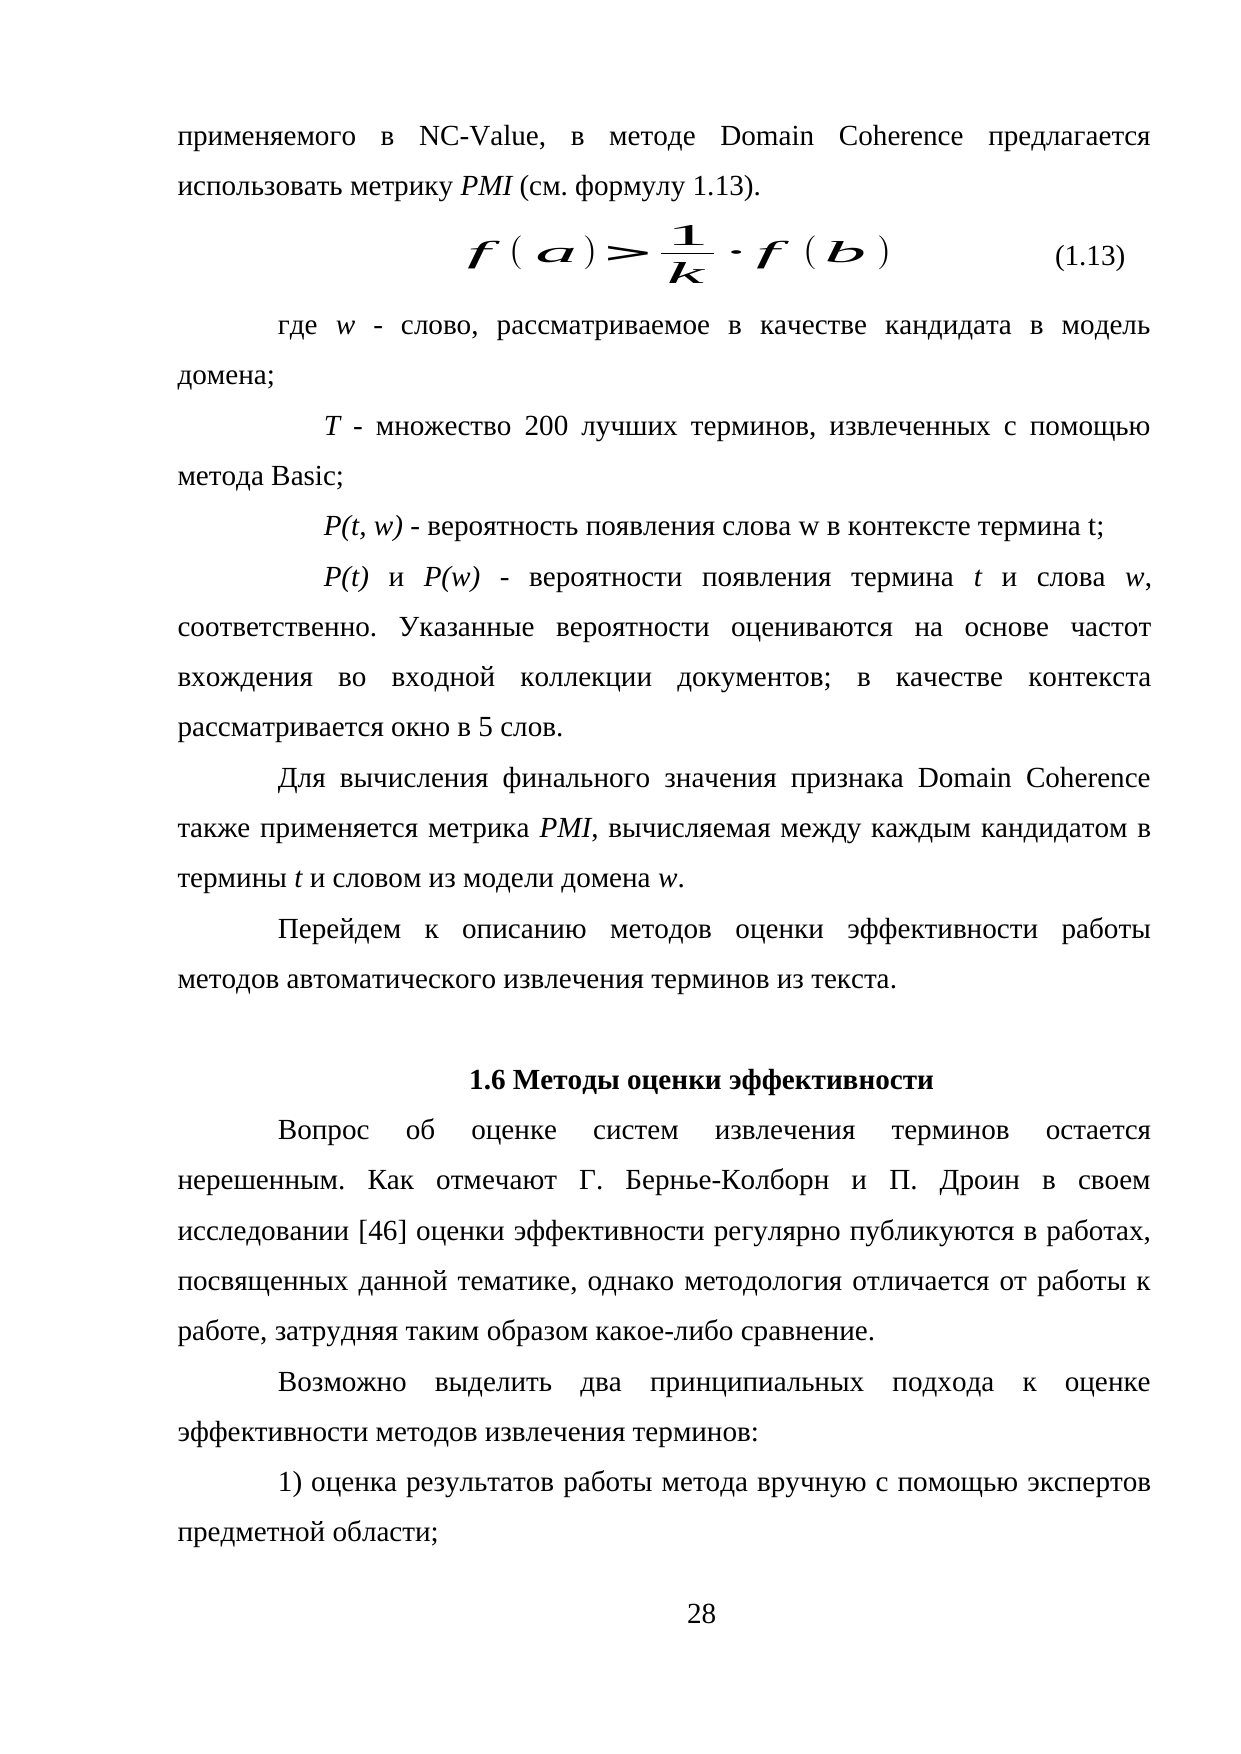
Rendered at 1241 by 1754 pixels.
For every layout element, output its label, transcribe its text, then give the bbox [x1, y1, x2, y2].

text T - множество 200 лучших терминов, извлеченных с помощью метода Basic; [177, 408, 1152, 492]
text Перейдем к описанию методов оценки эффективности работы методов автоматического извлечения терминов из текста. [177, 911, 1152, 995]
text где w - слово, рассматриваемое в качестве кандидата в модель домена; [177, 307, 1152, 391]
text Возможно выделить два принципиальных подхода к оценке эффективности методов извлечения терминов: [177, 1364, 1152, 1447]
subtitle 1.6 Методы оценки эффективности [251, 1062, 1152, 1095]
text (1.13) [177, 219, 1152, 290]
text P(t, w) - вероятность появления слова w в контексте термина t; [177, 508, 1152, 542]
text Вопрос об оценке систем извлечения терминов остается нерешенным. Как отмечают Г. Бернье-Колборн и П. Дроин в своем исследовании [46] оценки эффективности регулярно публикуются в работах, посвященных данной тематике, однако методология отличается от работы к работе, затрудняя таким образом какое-либо сравнение. [177, 1112, 1152, 1347]
text 1) оценка результатов работы метода вручную с помощью экспертов предметной области; [177, 1464, 1152, 1548]
text P(t) и P(w) - вероятности появления термина t и слова w, соответственно. Указанные вероятности оцениваются на основе частот вхождения во входной коллекции документов; в качестве контекста рассматривается окно в 5 слов. [177, 559, 1152, 743]
text Для вычисления финального значения признака Domain Coherence также применяется метрика PMI, вычисляемая между каждым кандидатом в термины t и словом из модели домена w. [177, 760, 1152, 894]
text применяемого в NC-Value, в методе Domain Coherence предлагается использовать метрику PMI (см. формулу 1.13). [177, 118, 1152, 202]
